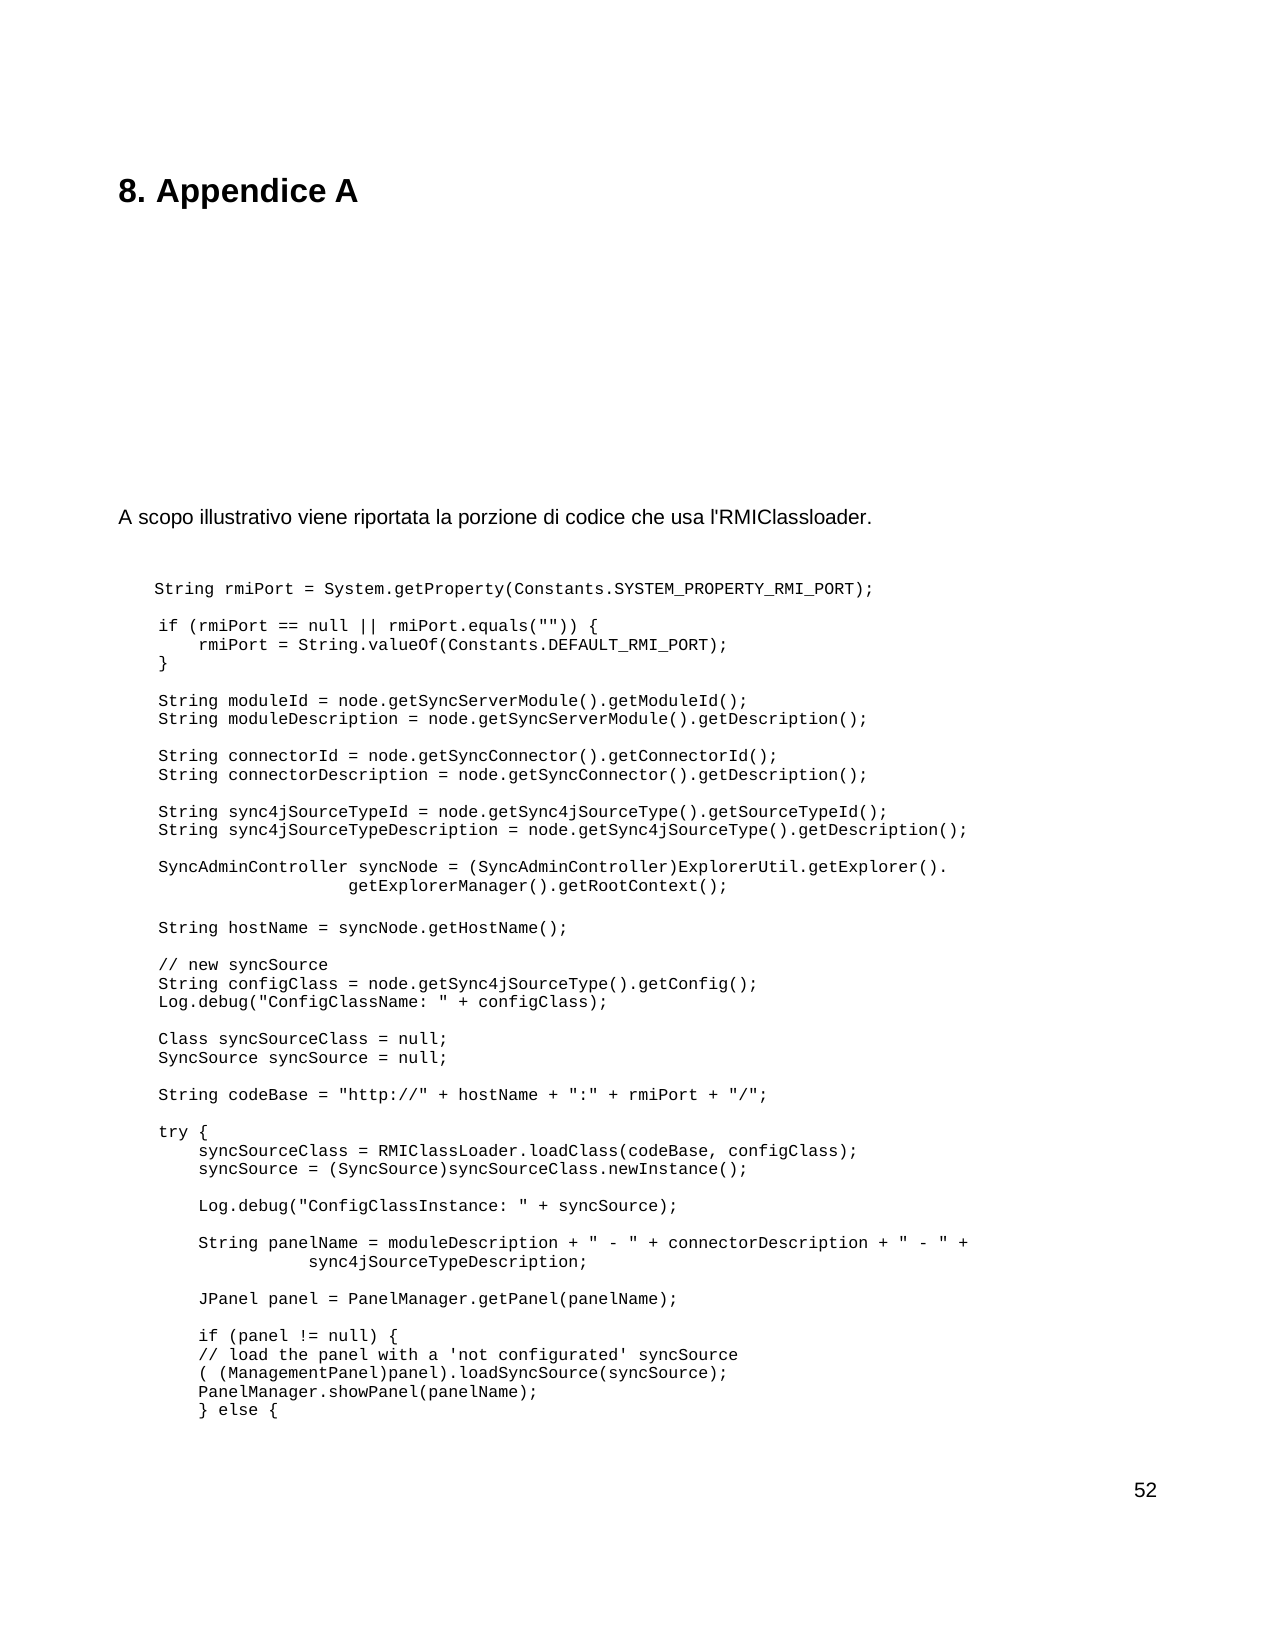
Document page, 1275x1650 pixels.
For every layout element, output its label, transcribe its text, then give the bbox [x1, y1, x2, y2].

text String rmiPort = System.getProperty(Constants.SYSTEM_PROPERTY_RMI_PORT); if (rmiPort == null || rmiPort.equals("")) { rmiPort = String.valueOf(Constants.DEFAULT_RMI_PORT); } String moduleId = node.getSyncServerModule().getModuleId(); String moduleDescription = node.getSyncServerModule().getDescription(); String connectorId = node.getSyncConnector().getConnectorId(); String connectorDescription = node.getSyncConnector().getDescription(); String sync4jSourceTypeId = node.getSync4jSourceType().getSourceTypeId(); String sync4jSourceTypeDescription = node.getSync4jSourceType().getDescription(); SyncAdminController syncNode = (SyncAdminController)ExplorerUtil.getExplorer(). getExplorerManager().getRootContext(); [118, 576, 1157, 920]
subtitle Appendice A [118, 172, 1157, 210]
text A scopo illustrativo viene riportata la porzione di codice che usa l'RMIClassloader. [118, 505, 1157, 529]
text String hostName = syncNode.getHostName(); // new syncSource String configClass = node.getSync4jSourceType().getConfig(); Log.debug("ConfigClassName: " + configClass); Class syncSourceClass = null; SyncSource syncSource = null; String codeBase = "http://" + hostName + ":" + rmiPort + "/"; try { syncSourceClass = RMIClassLoader.loadClass(codeBase, configClass); syncSource = (SyncSource)syncSourceClass.newInstance(); Log.debug("ConfigClassInstance: " + syncSource); String panelName = moduleDescription + " - " + connectorDescription + " - " + sync4jSourceTypeDescription; JPanel panel = PanelManager.getPanel(panelName); if (panel != null) { // load the panel with a 'not configurated' syncSource ( (ManagementPanel)panel).loadSyncSource(syncSource); PanelManager.showPanel(panelName); } else { [118, 920, 1157, 1439]
